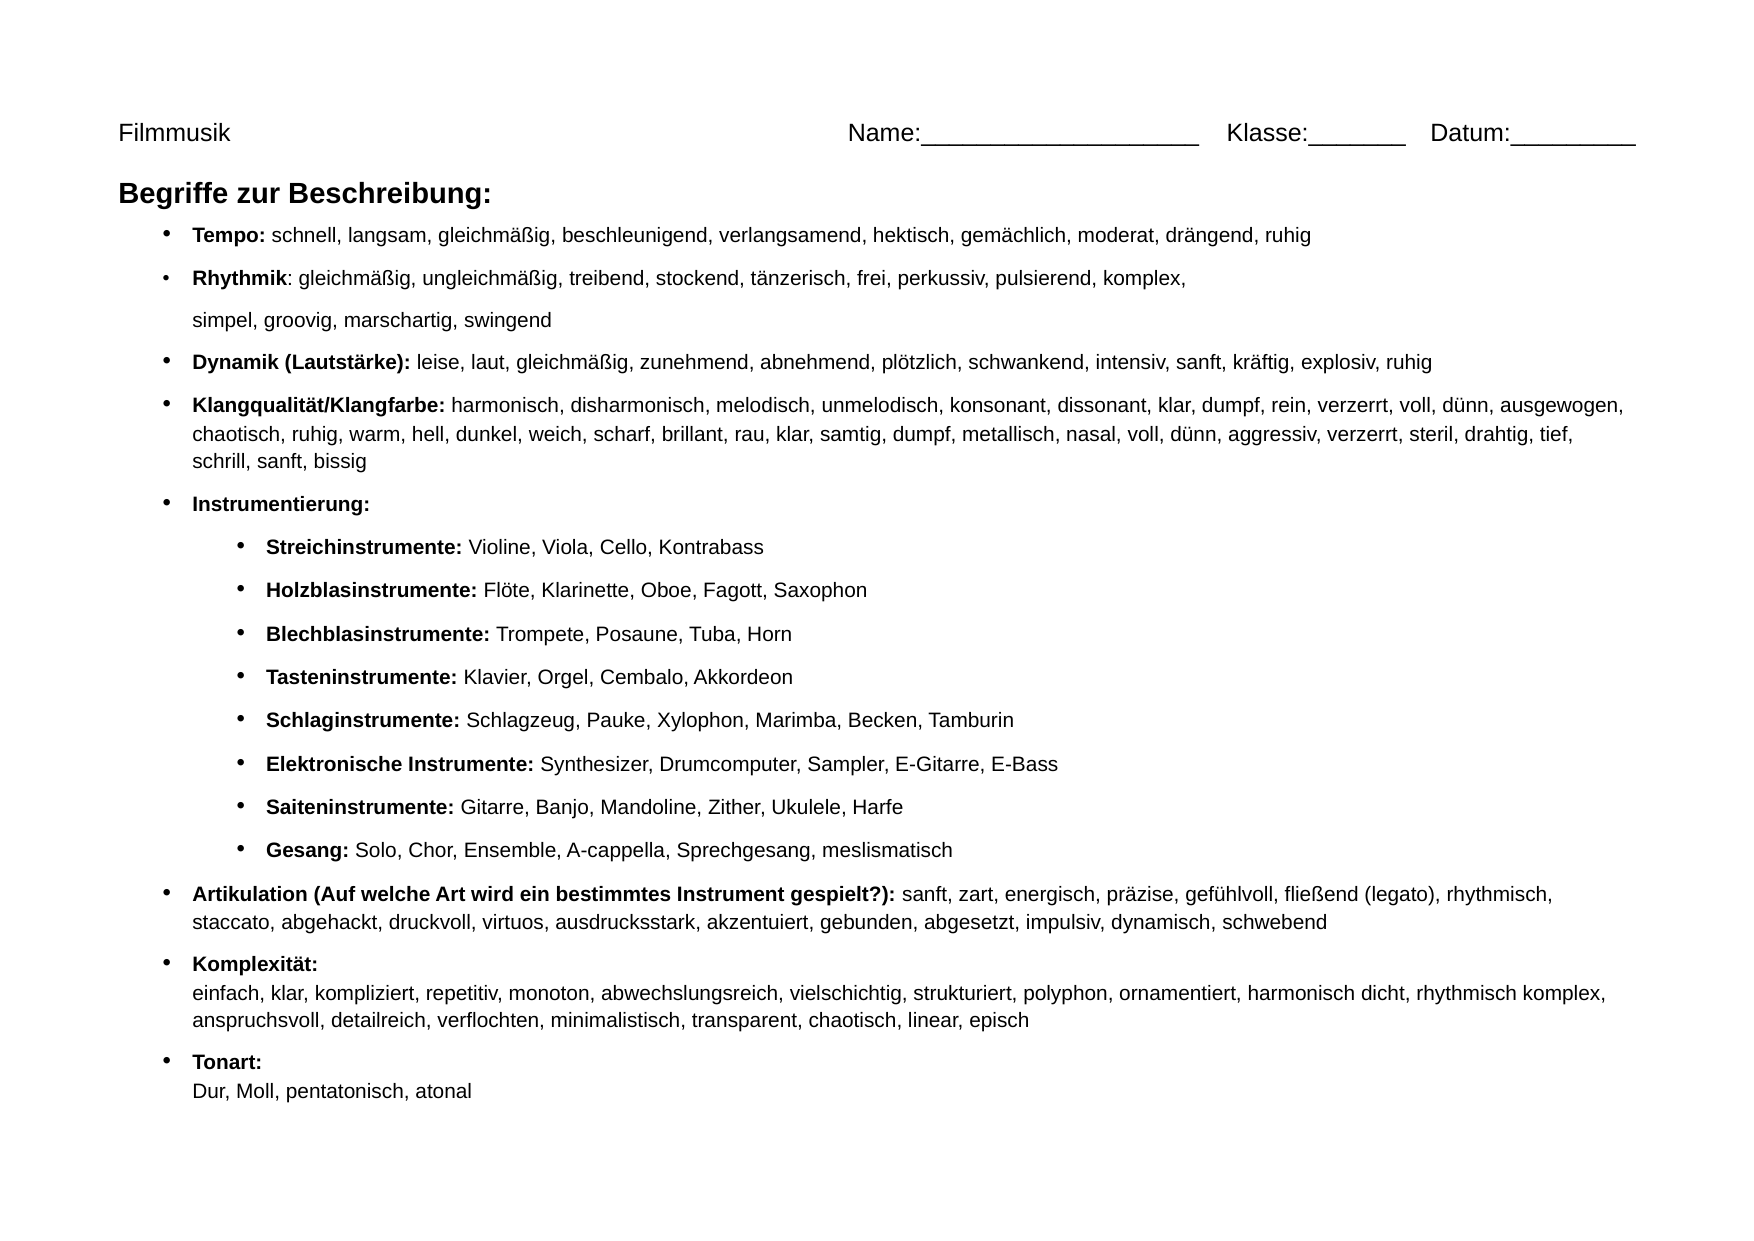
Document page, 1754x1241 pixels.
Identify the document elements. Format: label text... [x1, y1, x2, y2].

list Komplexität: einfach, klar, kompliziert, repetitiv, monoton, abwechslungsreich, vielschichtig, strukturiert, polyphon, ornamentiert, harmonisch dicht, rhythmisch komplex, anspruchsvoll, detailreich, verflochten, minimalistisch, transparent, chaotisch, linear, episch [162, 952, 1636, 1032]
list Tasteninstrumente: Klavier, Orgel, Cembalo, Akkordeon [236, 665, 1636, 690]
list Elektronische Instrumente: Synthesizer, Drumcomputer, Sampler, E-Gitarre, E-Bass [236, 751, 1636, 776]
list Schlaginstrumente: Schlagzeug, Pauke, Xylophon, Marimba, Becken, Tamburin [236, 708, 1636, 733]
subtitle Begriffe zur Beschreibung: [118, 176, 1636, 210]
list Dynamik (Lautstärke): leise, laut, gleichmäßig, zunehmend, abnehmend, plötzlich, schwankend, intensiv, sanft, kräftig, explosiv, ruhig [162, 350, 1636, 375]
list Rhythmik: gleichmäßig, ungleichmäßig, treibend, stockend, tänzerisch, frei, perkussiv, pulsierend, komplex, [162, 266, 1636, 290]
list Tempo: schnell, langsam, gleichmäßig, beschleunigend, verlangsamend, hektisch, gemächlich, moderat, drängend, ruhig [162, 222, 1636, 247]
list Klangqualität/Klangfarbe: harmonisch, disharmonisch, melodisch, unmelodisch, konsonant, dissonant, klar, dumpf, rein, verzerrt, voll, dünn, ausgewogen, chaotisch, ruhig, warm, hell, dunkel, weich, scharf, brillant, rau, klar, samtig, dumpf, metallisch, nasal, voll, dünn, aggressiv, verzerrt, steril, drahtig, tief, schrill, sanft, bissig [162, 393, 1636, 473]
list Blechblasinstrumente: Trompete, Posaune, Tuba, Horn [236, 621, 1636, 646]
list Artikulation (Auf welche Art wird ein bestimmtes Instrument gespielt?): sanft, zart, energisch, präzise, gefühlvoll, fließend (legato), rhythmisch, staccato, abgehackt, druckvoll, virtuos, ausdrucksstark, akzentuiert, gebunden, abgesetzt, impulsiv, dynamisch, schwebend [162, 881, 1636, 934]
list Saiteninstrumente: Gitarre, Banjo, Mandoline, Zither, Ukulele, Harfe [236, 795, 1636, 820]
list Tonart: Dur, Moll, pentatonisch, atonal [162, 1050, 1636, 1103]
list Gesang: Solo, Chor, Ensemble, A-cappella, Sprechgesang, meslismatisch [236, 838, 1636, 863]
list Holzblasinstrumente: Flöte, Klarinette, Oboe, Fagott, Saxophon [236, 578, 1636, 603]
list simpel, groovig, marschartig, swingend [162, 308, 1636, 332]
list Instrumentierung: [162, 491, 1636, 516]
list Streichinstrumente: Violine, Viola, Cello, Kontrabass [236, 535, 1636, 560]
